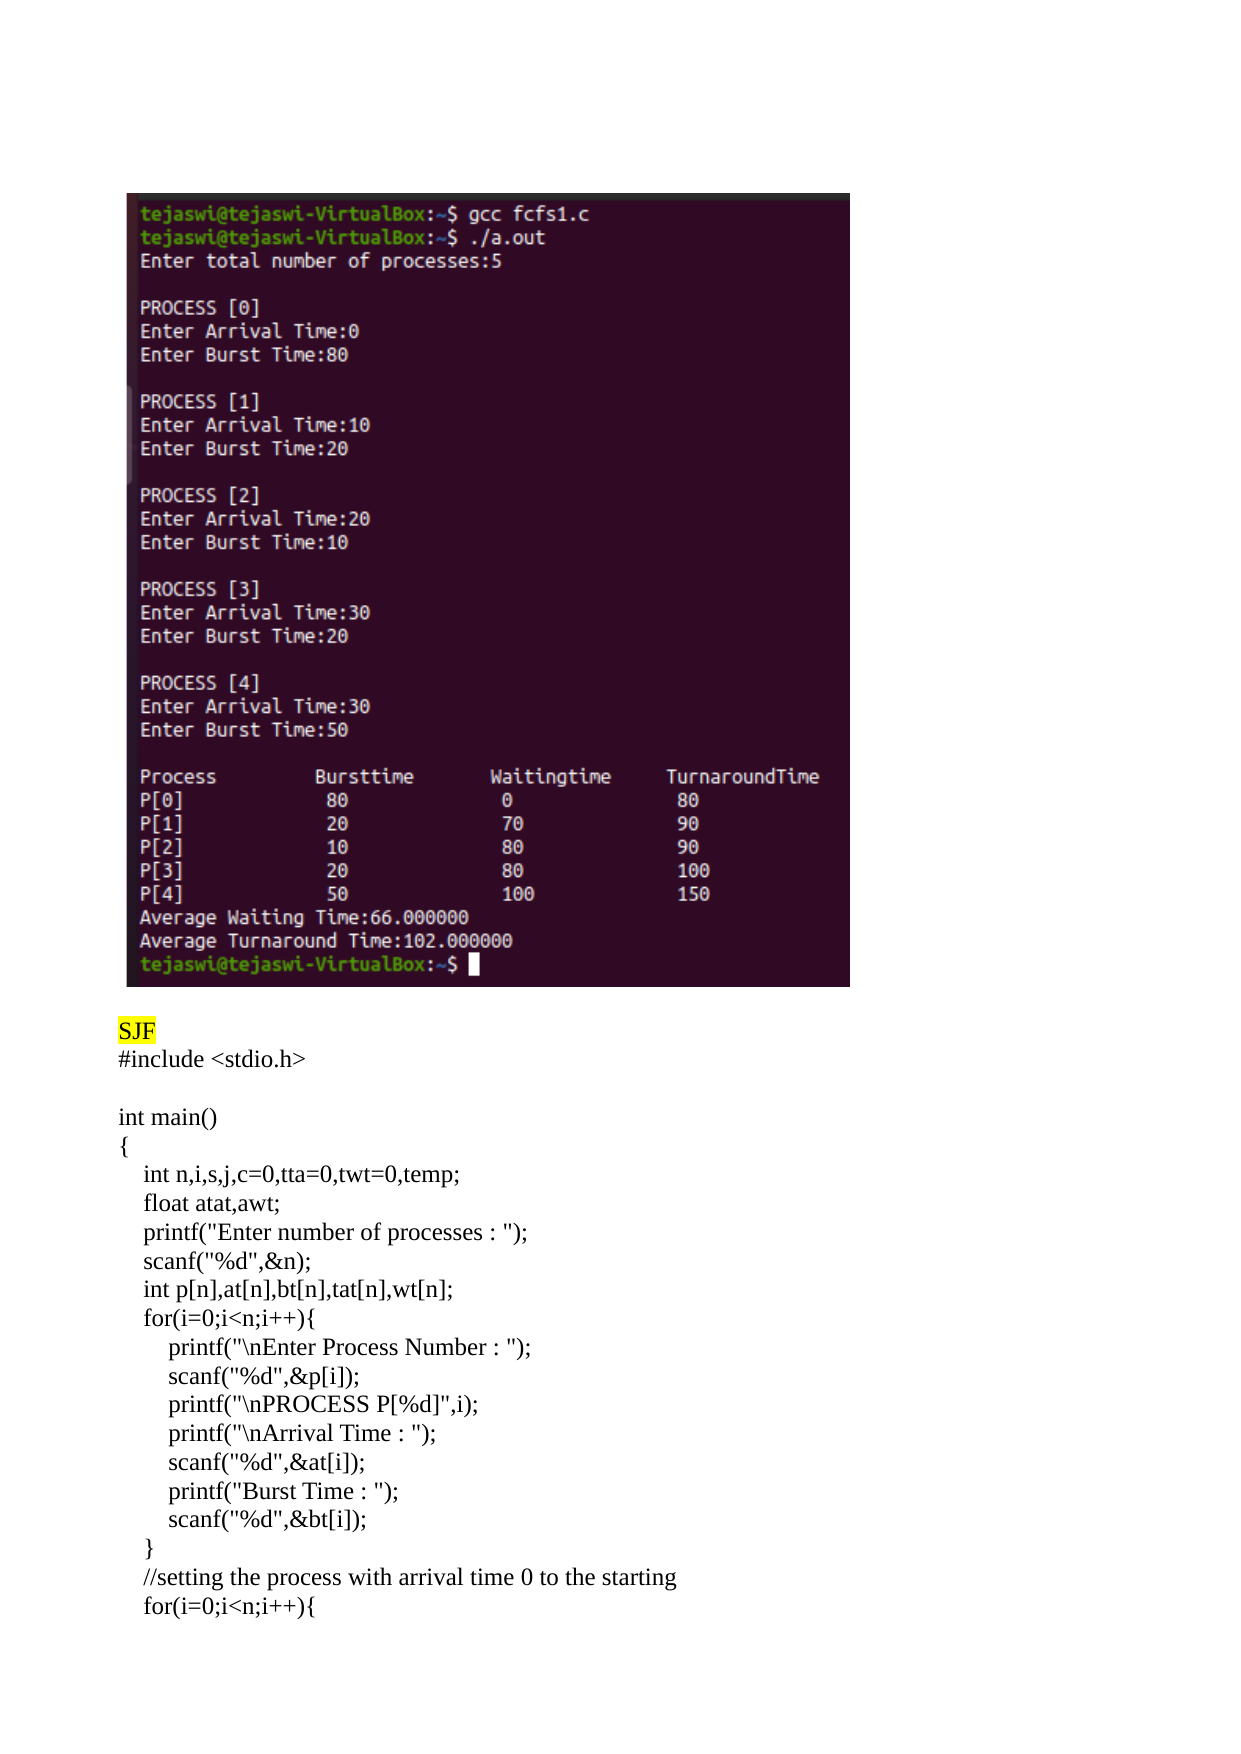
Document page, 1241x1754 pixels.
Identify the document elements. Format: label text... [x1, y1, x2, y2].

text for(i=0;i<n;i++){ [118, 1591, 1122, 1619]
text scanf("%d",&n); [118, 1246, 1122, 1274]
text int main() [118, 1102, 1122, 1131]
text scanf("%d",&at[i]); [118, 1447, 1122, 1476]
text //setting the process with arrival time 0 to the starting [118, 1562, 1122, 1591]
text scanf("%d",&bt[i]); [118, 1504, 1122, 1533]
text printf("Burst Time : "); [118, 1476, 1122, 1504]
text printf("\nEnter Process Number : "); [118, 1332, 1122, 1361]
text } [118, 1533, 1122, 1562]
text float atat,awt; [118, 1188, 1122, 1217]
text for(i=0;i<n;i++){ [118, 1303, 1122, 1332]
text scanf("%d",&p[i]); [118, 1361, 1122, 1389]
text { [118, 1131, 1122, 1159]
text int p[n],at[n],bt[n],tat[n],wt[n]; [118, 1274, 1122, 1303]
text printf("\nArrival Time : "); [118, 1418, 1122, 1447]
text int n,i,s,j,c=0,tta=0,twt=0,temp; [118, 1159, 1122, 1188]
text #include <stdio.h> [118, 1044, 1122, 1073]
text printf("\nPROCESS P[%d]",i); [118, 1389, 1122, 1418]
text printf("Enter number of processes : "); [118, 1217, 1122, 1246]
text SJF [118, 1016, 1122, 1044]
